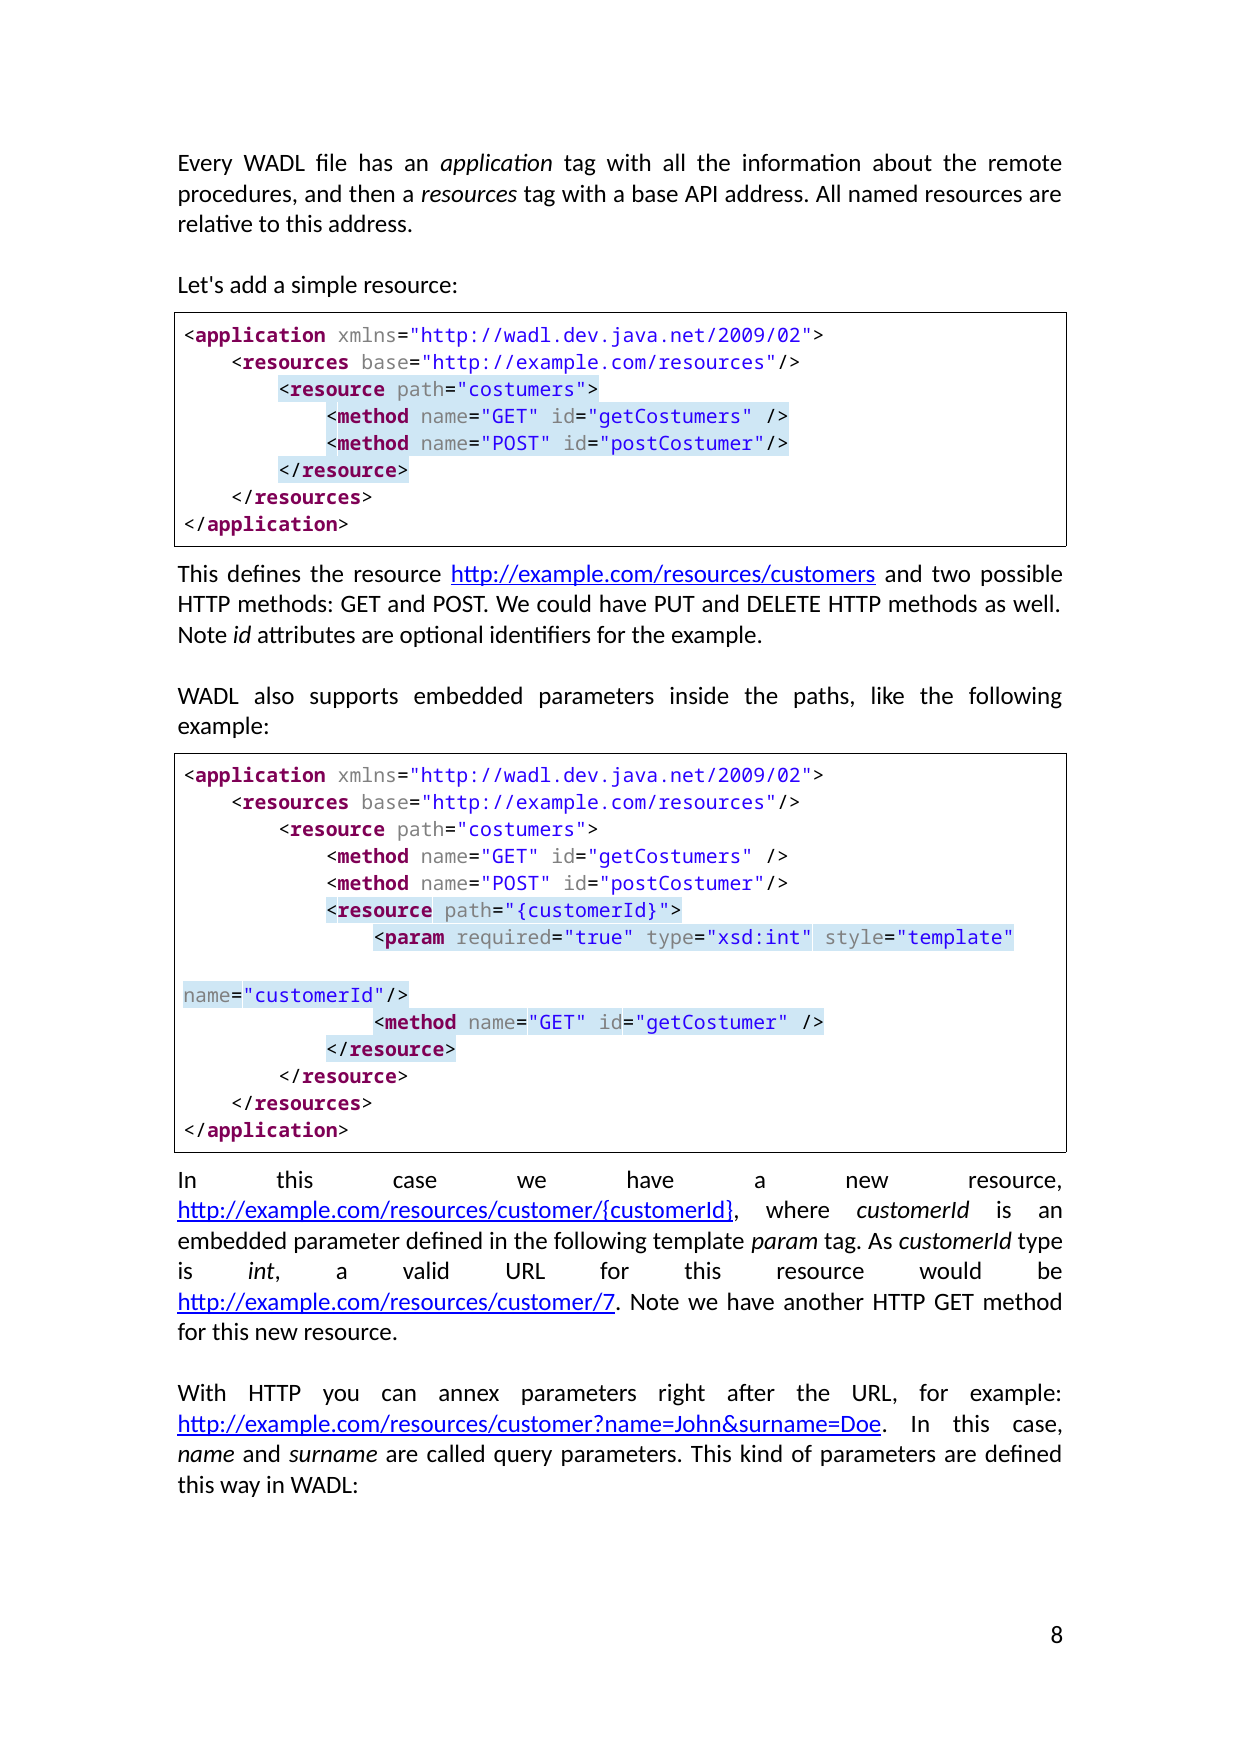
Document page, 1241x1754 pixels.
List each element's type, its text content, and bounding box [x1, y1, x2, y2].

text <resource path="costumers"> [183, 816, 1057, 843]
text </resource> [183, 1035, 1057, 1062]
text Every WADL file has an application tag with all the information about the remote procedures, and then a resources tag with a base API address. All named resources are relative to this address. [177, 148, 1063, 239]
text <application xmlns="http://wadl.dev.java.net/2009/02"> [183, 321, 1057, 348]
text [177, 741, 1063, 753]
text [175, 313, 1066, 546]
text </application> [183, 510, 1057, 537]
text <resource path="{customerId}"> [183, 897, 1057, 923]
text </application> [183, 1116, 1057, 1143]
text WADL also supports embedded parameters inside the paths, like the following example: [177, 680, 1063, 741]
text <method name="GET" id="getCostumer" /> [183, 1008, 1057, 1035]
text </resource> [183, 456, 1057, 483]
text <method name="GET" id="getCostumers" /> [183, 843, 1057, 869]
text In this case we have a new resource, http://example.com/resources/customer/{customerId}, where customerId is an embedded parameter defined in the following template param tag. As customerId type is int, a valid URL for this resource would be http://example.com/resources/customer/7. Note we have another HTTP GET method for this new resource. [177, 1153, 1063, 1347]
text <resources base="http://example.com/resources"/> [183, 348, 1057, 375]
text <method name="GET" id="getCostumers" /> [183, 402, 1057, 429]
text </resources> [183, 1089, 1057, 1116]
text <application xmlns="http://wadl.dev.java.net/2009/02"> [183, 762, 1057, 789]
text <method name="POST" id="postCostumer"/> [183, 869, 1057, 897]
text </resources> [183, 483, 1057, 510]
text Let's add a simple resource: [177, 270, 1063, 300]
text <resources base="http://example.com/resources"/> [183, 789, 1057, 816]
text <param required="true" type="xsd:int" style="template" [183, 923, 1057, 951]
text name="customerId"/> [183, 951, 1057, 1008]
text </resource> [183, 1062, 1057, 1089]
text With HTTP you can annex parameters right after the URL, for example: http://example.com/resources/customer?name=John&surname=Doe. In this case, name and surname are called query parameters. This kind of parameters are defined this way in WADL: [177, 1377, 1063, 1499]
text This defines the resource http://example.com/resources/customers and two possible HTTP methods: GET and POST. We could have PUT and DELETE HTTP methods as well. Note id attributes are optional identifiers for the example. [177, 547, 1063, 649]
text <method name="POST" id="postCostumer"/> [183, 429, 1057, 456]
text [175, 754, 1066, 1152]
text <resource path="costumers"> [183, 375, 1057, 402]
text [177, 300, 1063, 312]
